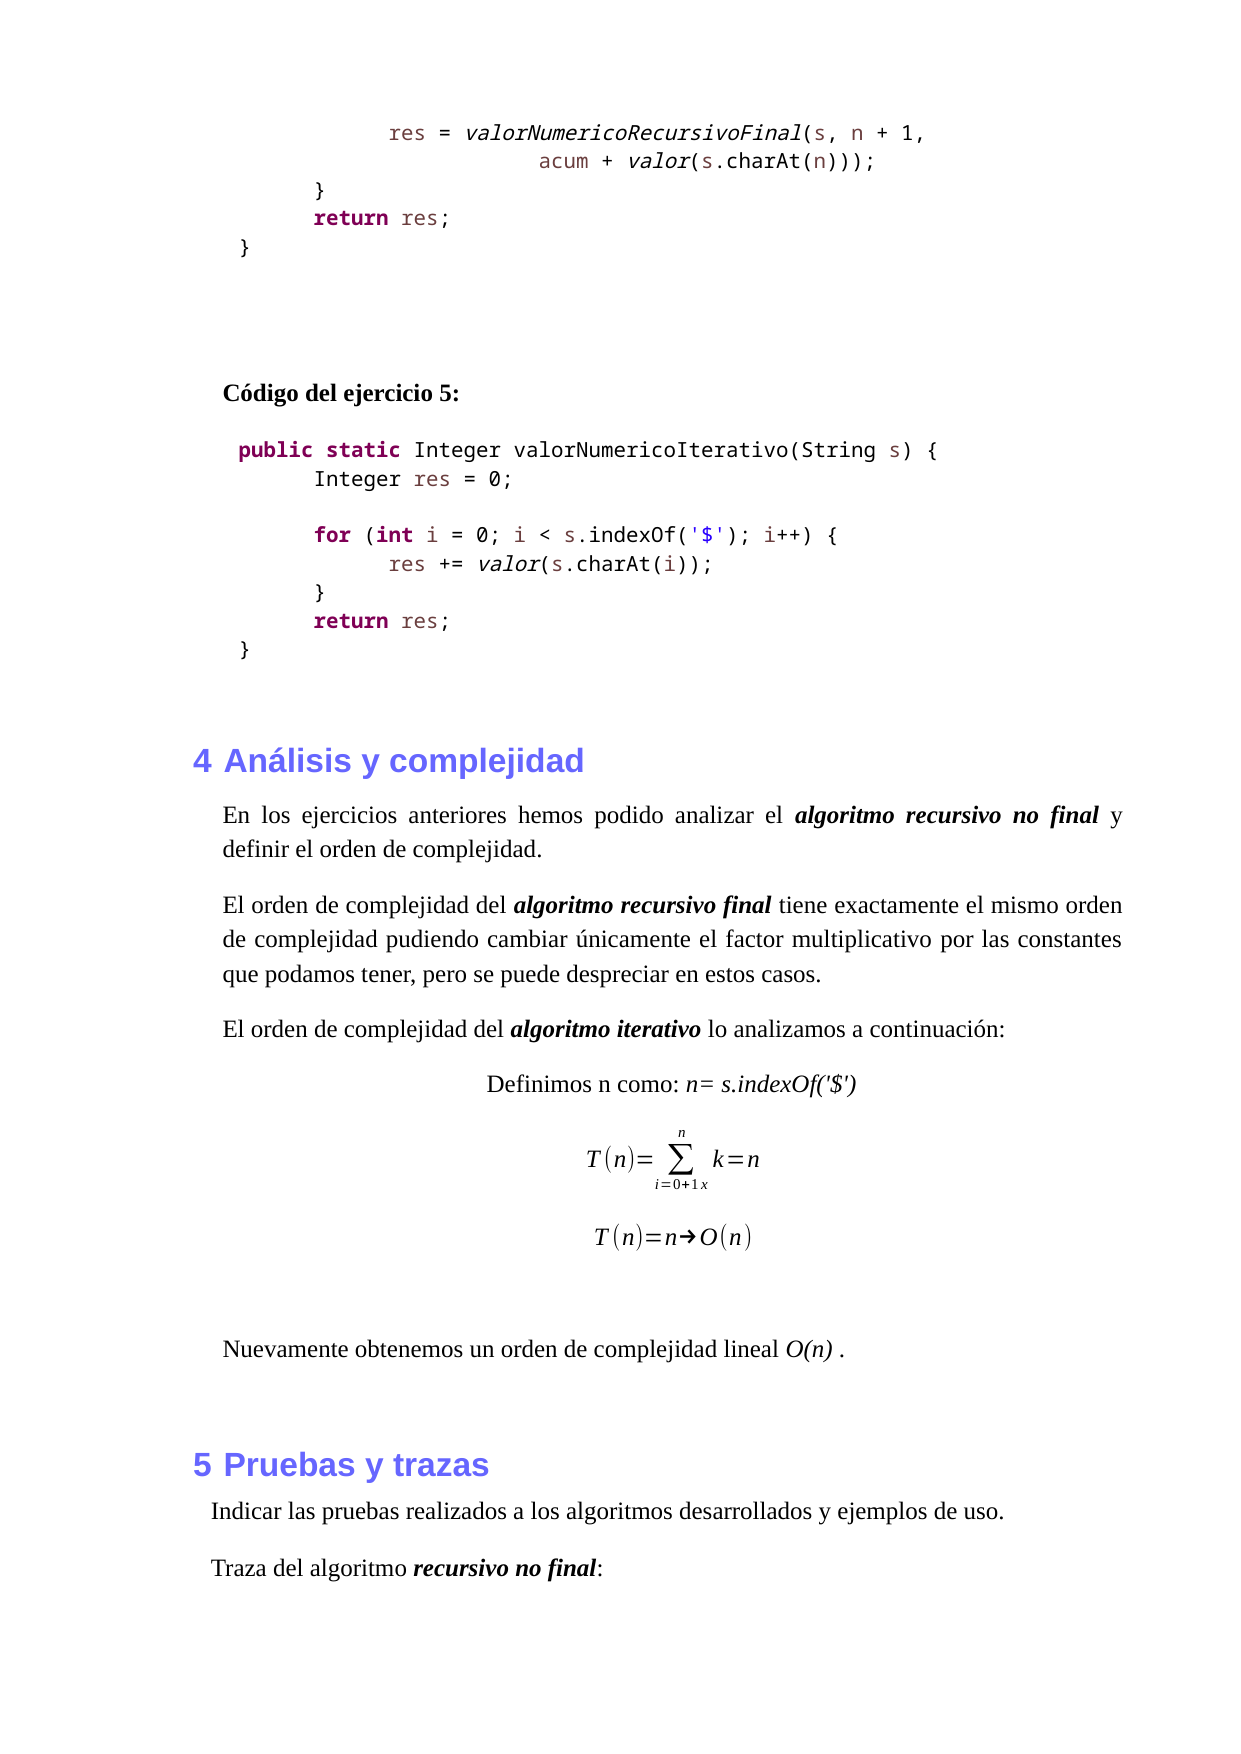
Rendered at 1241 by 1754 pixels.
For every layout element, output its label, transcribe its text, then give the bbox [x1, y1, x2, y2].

text El orden de complejidad del algoritmo recursivo final tiene exactamente el mismo orden de complejidad pudiendo cambiar únicamente el factor multiplicativo por las constantes que podamos tener, pero se puede despreciar en estos casos. [222, 890, 1123, 987]
text } [222, 634, 1123, 663]
text Definimos n como: n= s.indexOf('$') [222, 1069, 1123, 1098]
text Integer res = 0; [163, 464, 1123, 492]
subtitle Pruebas y trazas [193, 1444, 1123, 1483]
text public static Integer valorNumericoIterativo(String s) { [222, 435, 1123, 464]
text Código del ejercicio 5: [222, 378, 1123, 407]
text } [222, 232, 1123, 260]
text acum + valor(s.charAt(n))); [163, 147, 1123, 175]
text Indicar las pruebas realizados a los algoritmos desarrollados y ejemplos de uso. [211, 1496, 1123, 1524]
text for (int i = 0; i < s.indexOf('$'); i++) { [163, 521, 1123, 549]
text Traza del algoritmo recursivo no final: [211, 1553, 1123, 1582]
text return res; [163, 606, 1123, 634]
text } [163, 577, 1123, 606]
subtitle Análisis y complejidad [193, 741, 1123, 779]
text En los ejercicios anteriores hemos podido analizar el algoritmo recursivo no final y definir el orden de complejidad. [222, 800, 1123, 863]
text res = valorNumericoRecursivoFinal(s, n + 1, [163, 118, 1123, 147]
text res += valor(s.charAt(i)); [163, 549, 1123, 577]
text El orden de complejidad del algoritmo iterativo lo analizamos a continuación: [222, 1014, 1123, 1043]
text Nuevamente obtenemos un orden de complejidad lineal O(n) . [222, 1334, 1123, 1363]
text return res; [163, 203, 1123, 232]
text } [163, 175, 1123, 203]
